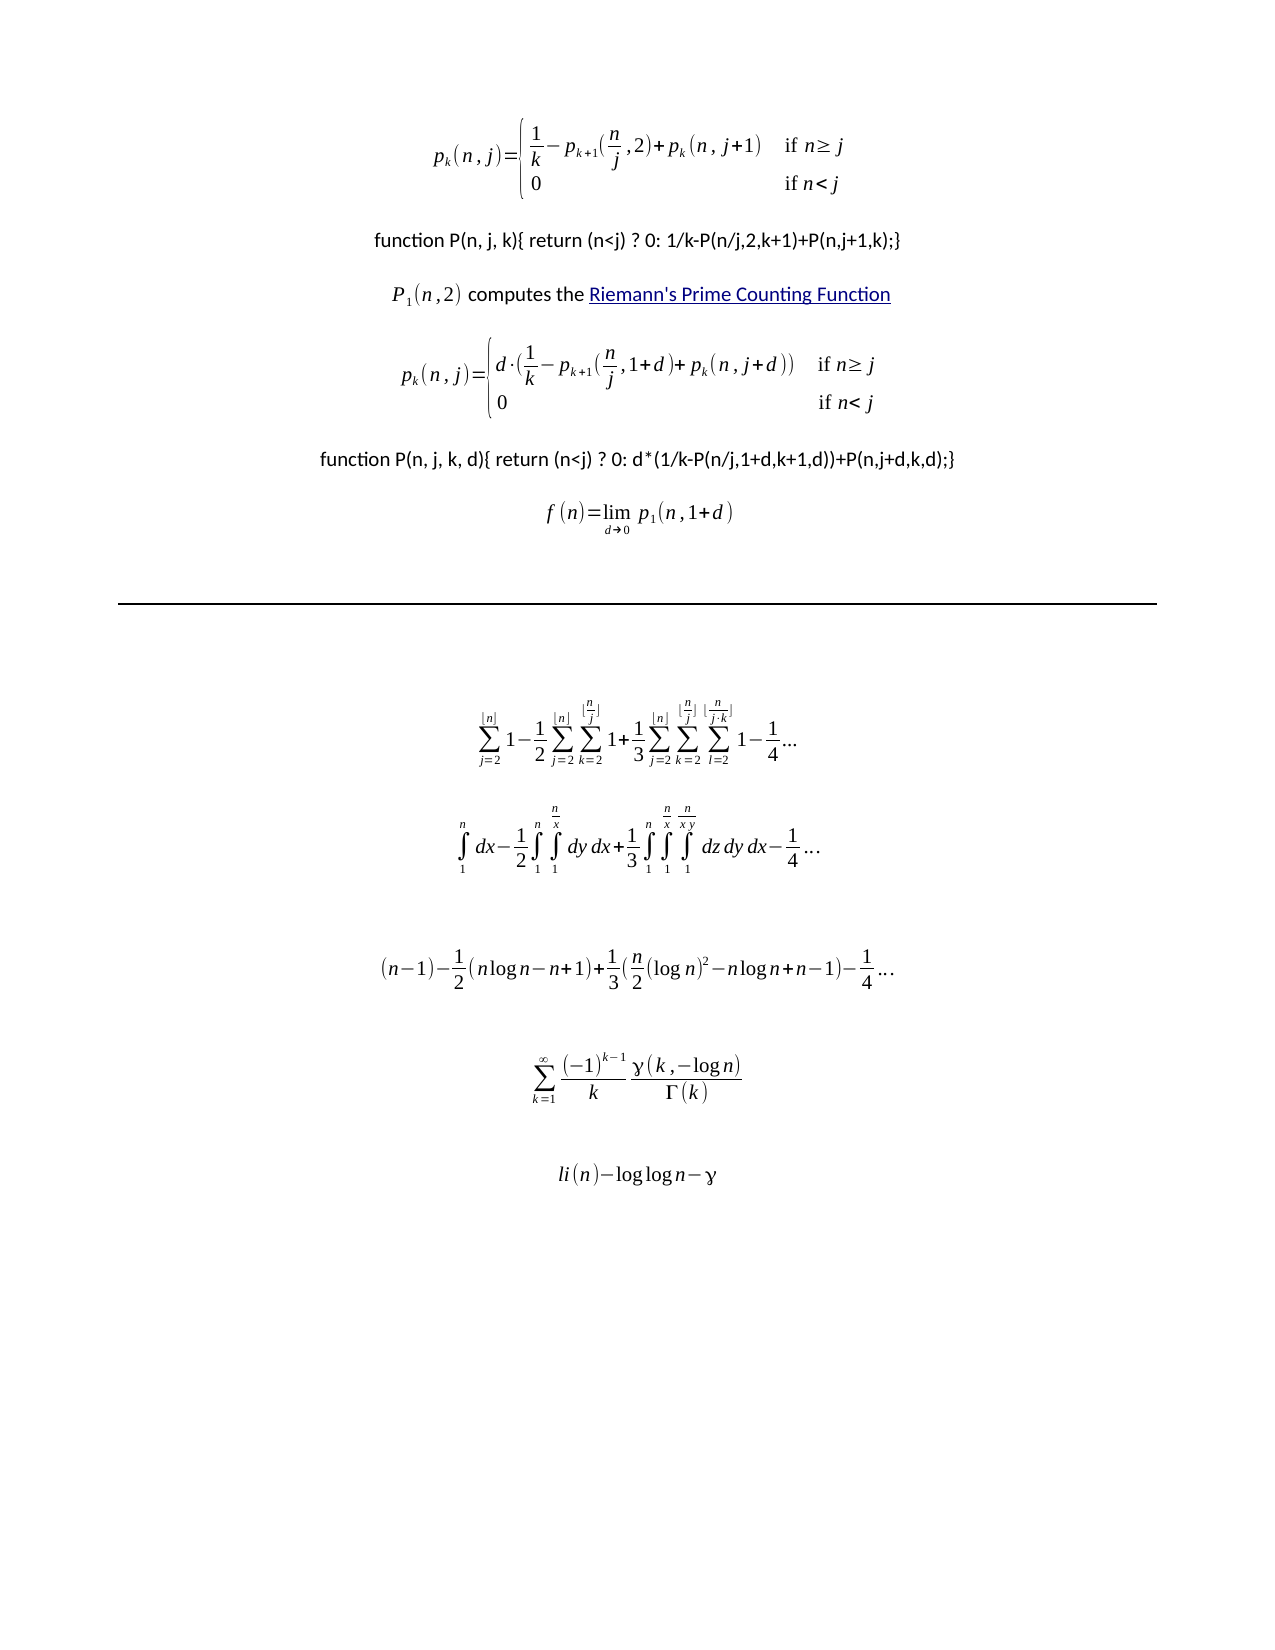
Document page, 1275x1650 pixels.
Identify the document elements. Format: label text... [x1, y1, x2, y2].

text function P(n, j, k){ return (n<j) ? 0: 1/k-P(n/j,2,k+1)+P(n,j+1,k);} [118, 227, 1157, 253]
text computes the Riemann's Prime Counting Function [118, 281, 1157, 309]
text function P(n, j, k, d){ return (n<j) ? 0: d*(1/k-P(n/j,1+d,k+1,d))+P(n,j+d,k,d);} [118, 447, 1157, 472]
